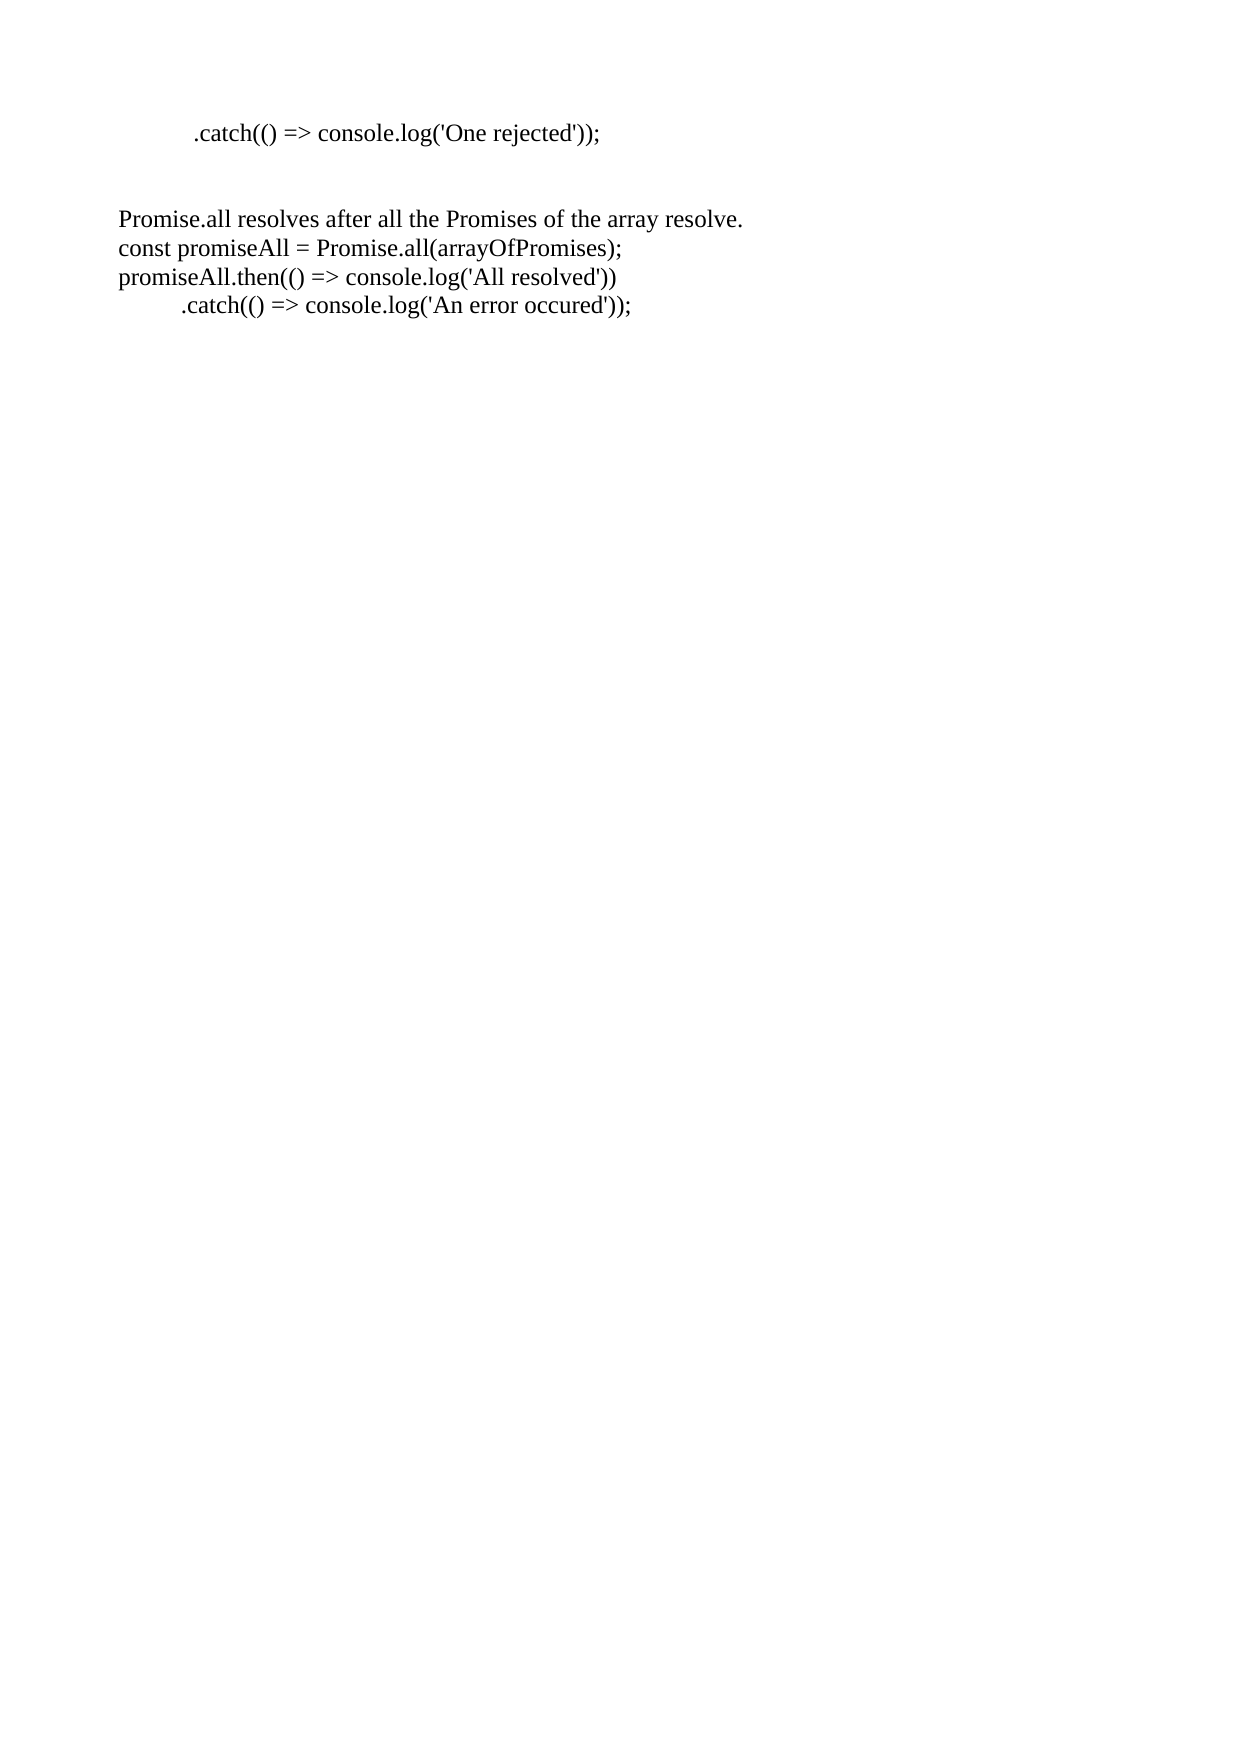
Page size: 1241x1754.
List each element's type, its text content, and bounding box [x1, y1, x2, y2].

text promiseAll.then(() => console.log('All resolved')) [118, 262, 1122, 291]
text const promiseAll = Promise.all(arrayOfPromises); [118, 233, 1122, 262]
text Promise.all resolves after all the Promises of the array resolve. [118, 204, 1122, 233]
text .catch(() => console.log('One rejected')); [118, 118, 1122, 147]
text .catch(() => console.log('An error occured')); [118, 291, 1122, 319]
